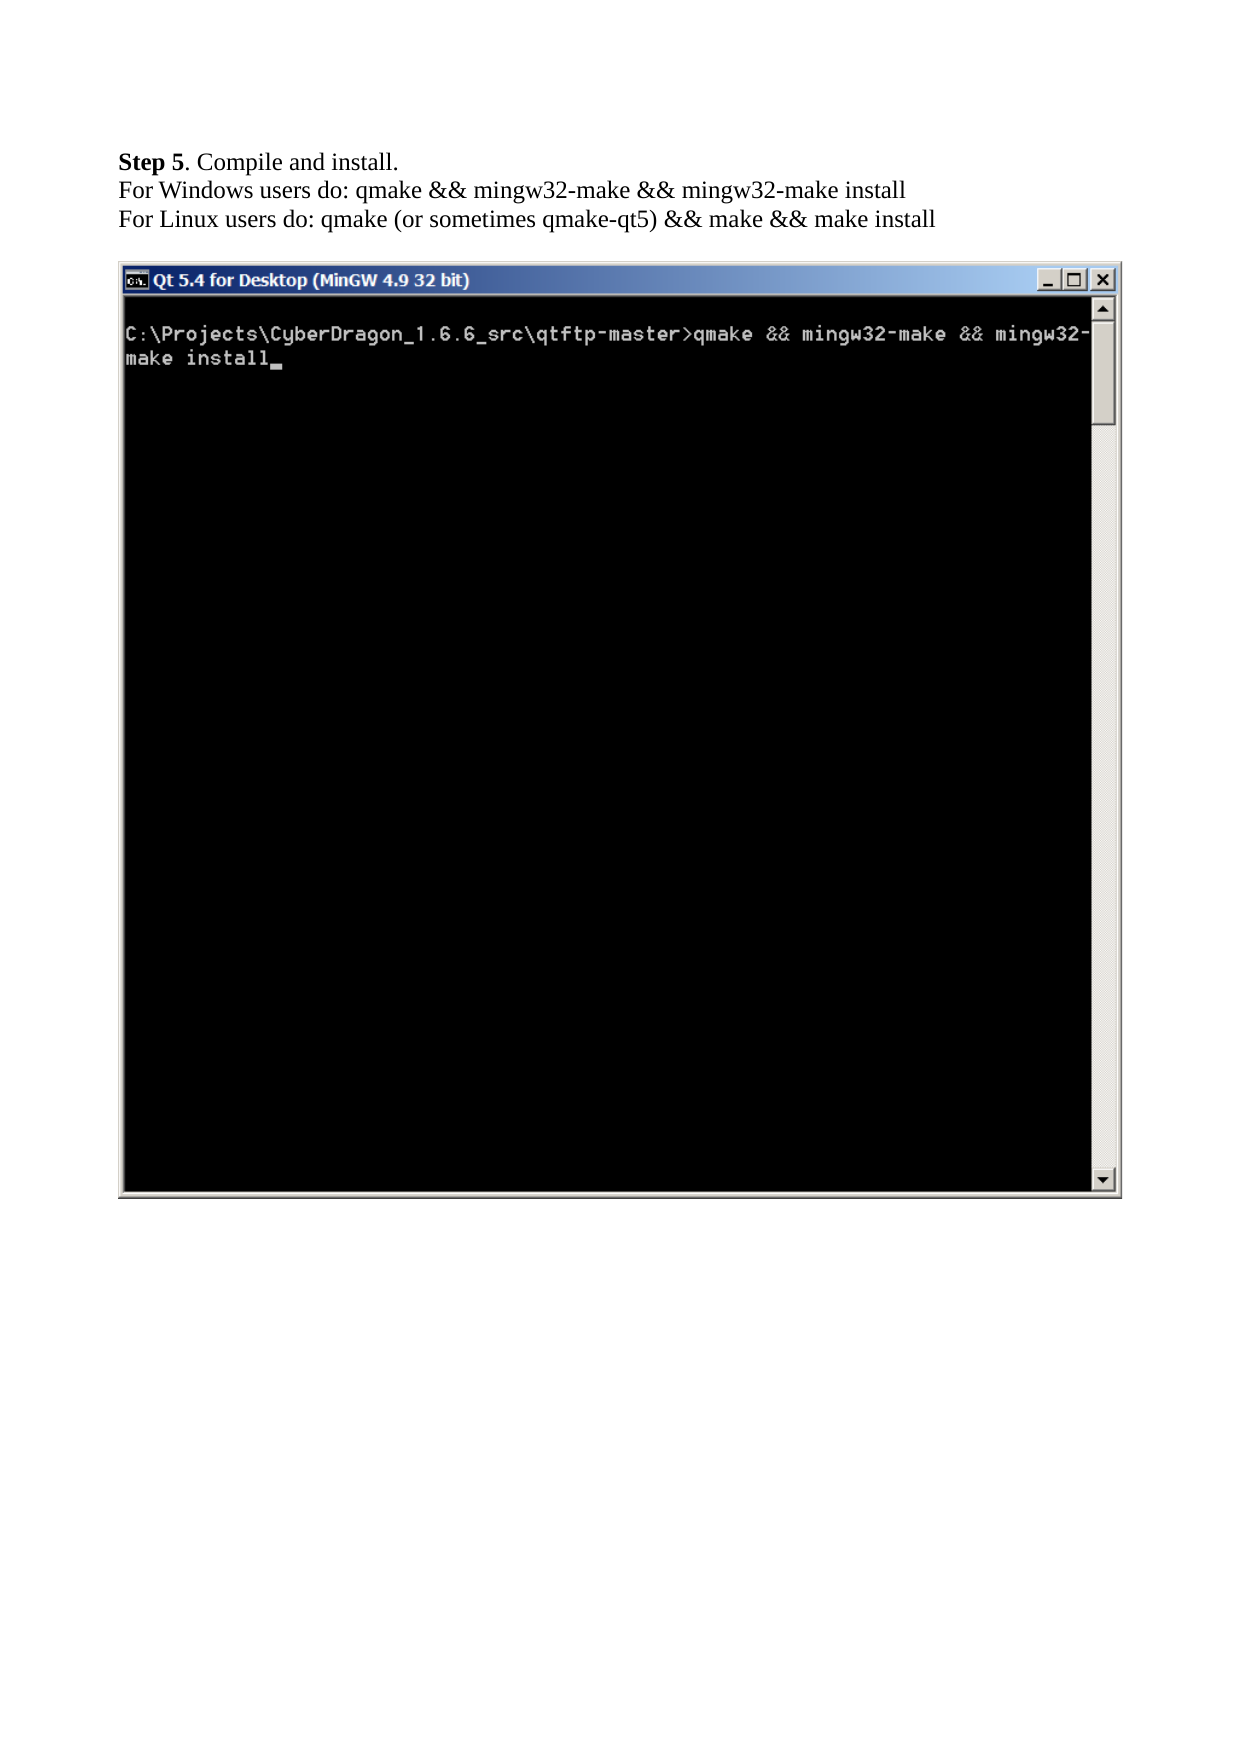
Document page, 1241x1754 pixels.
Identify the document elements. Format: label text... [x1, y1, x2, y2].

text For Linux users do: qmake (or sometimes qmake-qt5) && make && make install [118, 204, 1122, 233]
text For Windows users do: qmake && mingw32-make && mingw32-make install [118, 176, 1122, 204]
picture [118, 261, 1123, 1199]
text Step 5. Compile and install. [118, 147, 1122, 176]
